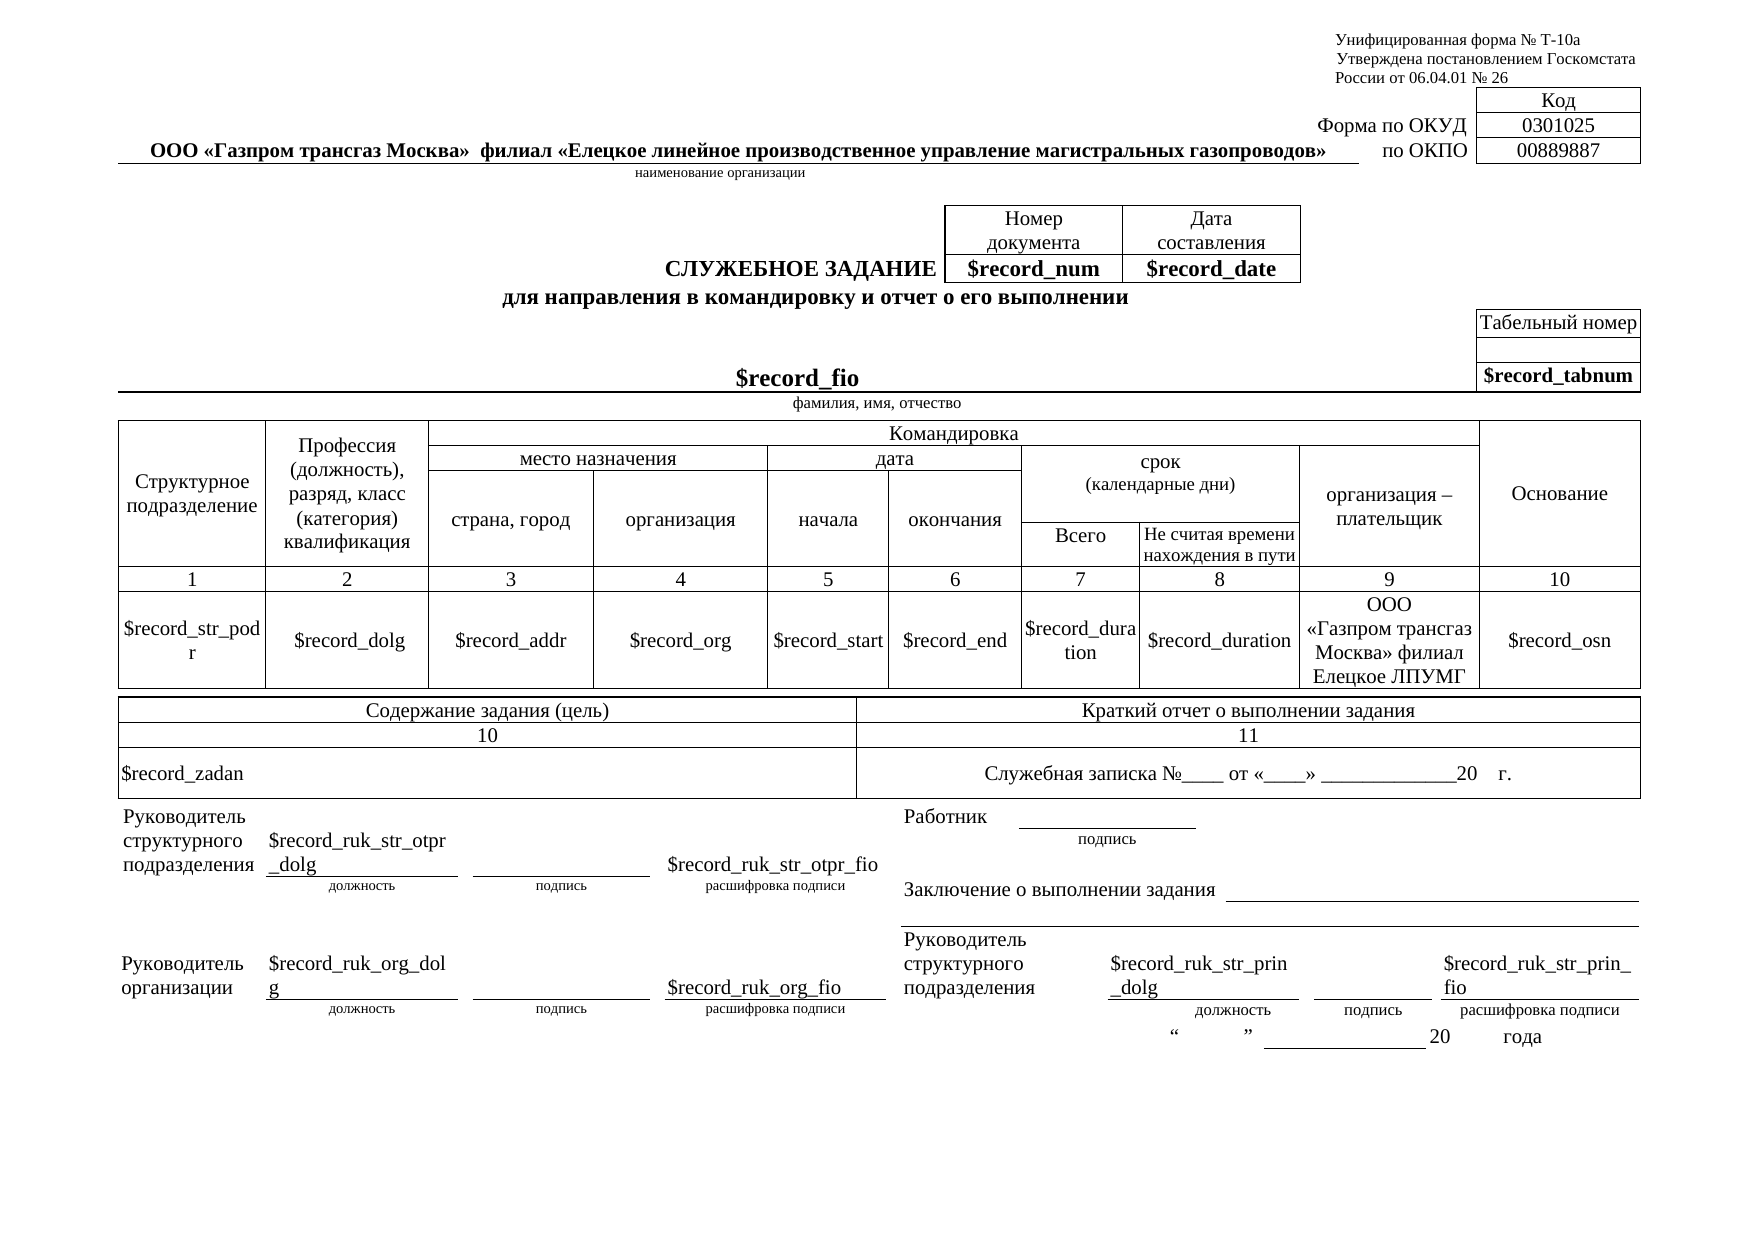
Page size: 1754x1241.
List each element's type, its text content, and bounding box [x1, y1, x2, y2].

table_header Основание [1480, 421, 1640, 566]
table_cell $record_ruk_str_prin_dolg [1108, 927, 1299, 999]
table_cell подпись [473, 877, 650, 901]
table_cell организация [594, 471, 767, 566]
table_cell [886, 901, 901, 926]
text Унифицированная форма № Т-10а [1335, 29, 1636, 49]
table_cell по ОКПО [1359, 137, 1476, 162]
table_cell [118, 901, 266, 926]
table_cell 20 [1426, 1024, 1500, 1048]
table_cell должность [266, 1000, 458, 1024]
table_cell [118, 112, 1314, 137]
table_cell ООО «Газпром трансгаз Москва» филиал Елецкое ЛПУМГ [1300, 592, 1479, 688]
table_cell [118, 876, 266, 901]
table_cell [118, 999, 266, 1024]
table_cell [886, 999, 901, 1024]
table_cell Служебная записка №____ от «____» _____________20 г. [857, 748, 1640, 798]
table_header Табельный номер [1477, 310, 1640, 337]
table_cell [1477, 338, 1640, 362]
table_header [458, 804, 472, 876]
table_cell [473, 1024, 650, 1048]
table_cell [886, 1024, 901, 1048]
table_cell Руководитель организации [118, 926, 266, 999]
table_cell [473, 926, 650, 999]
table_cell 5 [768, 567, 888, 591]
table_cell $record_date [1123, 255, 1300, 282]
table_header [118, 309, 1476, 337]
table_cell дата [768, 446, 1021, 470]
table_cell [650, 1024, 664, 1048]
table_cell страна, город [429, 471, 593, 566]
table_cell расшифровка подписи [665, 876, 886, 901]
table_cell [650, 876, 664, 901]
table_cell 3 [429, 567, 593, 591]
table_cell $record_dolg [266, 592, 428, 688]
table_cell $record_str_podr [119, 592, 265, 688]
table_header Командировка [429, 421, 1479, 445]
table_header [886, 804, 901, 876]
table_header [473, 205, 944, 254]
text фамилия, имя, отчество [118, 393, 1636, 412]
table_cell 00889887 [1477, 138, 1640, 162]
table_cell [458, 926, 472, 999]
table_cell [1226, 876, 1639, 901]
table_header [118, 87, 1314, 112]
table_header $record_ruk_str_otpr_fio [665, 804, 886, 876]
table_cell $record_tabnum [1477, 363, 1640, 391]
table_cell [266, 901, 458, 926]
table_cell 4 [594, 567, 767, 591]
table_cell [458, 901, 472, 926]
table_header [650, 804, 664, 876]
text Утверждена постановлением Госкомстата [812, 49, 1636, 68]
table_cell 2 [266, 567, 428, 591]
table_cell $record_org [594, 592, 767, 688]
table_cell $record_duration [1140, 592, 1299, 688]
table_cell 1 [119, 567, 265, 591]
table_cell [473, 901, 650, 926]
table_header [473, 804, 650, 876]
table_cell [650, 901, 664, 926]
table_cell 8 [1140, 567, 1299, 591]
table_cell 7 [1022, 567, 1139, 591]
table_cell 10 [119, 723, 856, 747]
table_cell [118, 337, 1476, 362]
table_header [1019, 804, 1196, 828]
table_cell подпись [1314, 1000, 1432, 1024]
table_cell 9 [1300, 567, 1479, 591]
text наименование организации [635, 163, 1636, 180]
table_header Содержание задания (цель) [119, 698, 856, 722]
table_cell срок (календарные дни) [1022, 446, 1299, 522]
table_cell 0301025 [1477, 113, 1640, 137]
table_cell $record_osn [1480, 592, 1640, 688]
table_cell [1432, 927, 1441, 999]
table_header Работник [901, 804, 1019, 828]
table_header Код [1477, 88, 1640, 112]
table_cell Форма по ОКУД [1314, 112, 1476, 137]
table_cell $record_num [946, 255, 1122, 282]
table_header Номер документа [946, 206, 1122, 254]
table_cell место назначения [429, 446, 767, 470]
table_cell $record_ruk_str_prin_fio [1441, 927, 1639, 999]
table_cell должность [266, 877, 458, 901]
table_cell [458, 1024, 472, 1048]
table_cell расшифровка подписи [665, 1000, 886, 1024]
table_cell $record_end [889, 592, 1021, 688]
table_header Руководитель структурного подразделения [118, 804, 266, 876]
table_cell [458, 876, 472, 901]
table_cell должность [1167, 1000, 1299, 1024]
table_cell [1314, 927, 1432, 999]
text России от 06.04.01 № 26 [1335, 68, 1636, 87]
table_cell [665, 1024, 886, 1048]
table_cell $record_duration [1022, 592, 1139, 688]
table_cell [901, 901, 1639, 926]
table_cell 10 [1480, 567, 1640, 591]
table_cell 6 [889, 567, 1021, 591]
table_header Профессия (должность), разряд, класс (категория) квалификация [266, 421, 428, 566]
table_cell [266, 1024, 458, 1048]
table_cell $record_ruk_org_fio [665, 926, 886, 999]
table_cell $record_fio [118, 362, 1476, 391]
table_cell года [1500, 1024, 1639, 1048]
table_cell [458, 999, 472, 1024]
table_cell ООО «Газпром трансгаз Москва» филиал «Елецкое линейное производственное управление магистральных газопроводов» [118, 137, 1358, 162]
text для направления в командировку и отчет о его выполнении [502, 283, 1636, 309]
table_cell 11 [857, 723, 1640, 747]
table_cell [1432, 999, 1441, 1024]
table_cell окончания [889, 471, 1021, 566]
table_cell СЛУЖЕБНОЕ ЗАДАНИЕ [473, 254, 944, 282]
table_cell [886, 876, 901, 901]
table_header Дата составления [1123, 206, 1300, 254]
table_cell ” [1240, 1024, 1264, 1048]
table_cell [886, 926, 901, 999]
table_cell [1299, 927, 1314, 999]
table_cell [1299, 999, 1314, 1024]
table_header Краткий отчет о выполнении задания [857, 698, 1640, 722]
table_cell $record_start [768, 592, 888, 688]
table_cell подпись [473, 1000, 650, 1024]
table_cell [1264, 1024, 1426, 1048]
table_cell $record_ruk_org_dolg [266, 926, 458, 999]
table_cell [665, 901, 886, 926]
table_cell начала [768, 471, 888, 566]
table_cell Заключение о выполнении задания [901, 876, 1226, 901]
table_cell [650, 999, 664, 1024]
table_cell Не считая времени нахождения в пути [1140, 523, 1299, 566]
table_cell организация – плательщик [1300, 446, 1479, 566]
table_cell Всего [1022, 523, 1139, 566]
table_cell Руководитель структурного подразделения [901, 927, 1107, 999]
table_header [1196, 804, 1639, 828]
table_header Структурное подразделение [119, 421, 265, 566]
table_header [1314, 87, 1476, 112]
table_cell [118, 1024, 266, 1048]
table_cell [901, 999, 1167, 1024]
table_cell “ [1167, 1024, 1240, 1048]
table_cell подпись [901, 828, 1639, 876]
table_cell [650, 926, 664, 999]
table_cell $record_addr [429, 592, 593, 688]
table_header $record_ruk_str_otpr_dolg [266, 804, 458, 876]
table_cell $record_zadan [119, 748, 856, 798]
table_cell [901, 1024, 1167, 1048]
table_cell расшифровка подписи [1441, 1000, 1639, 1024]
